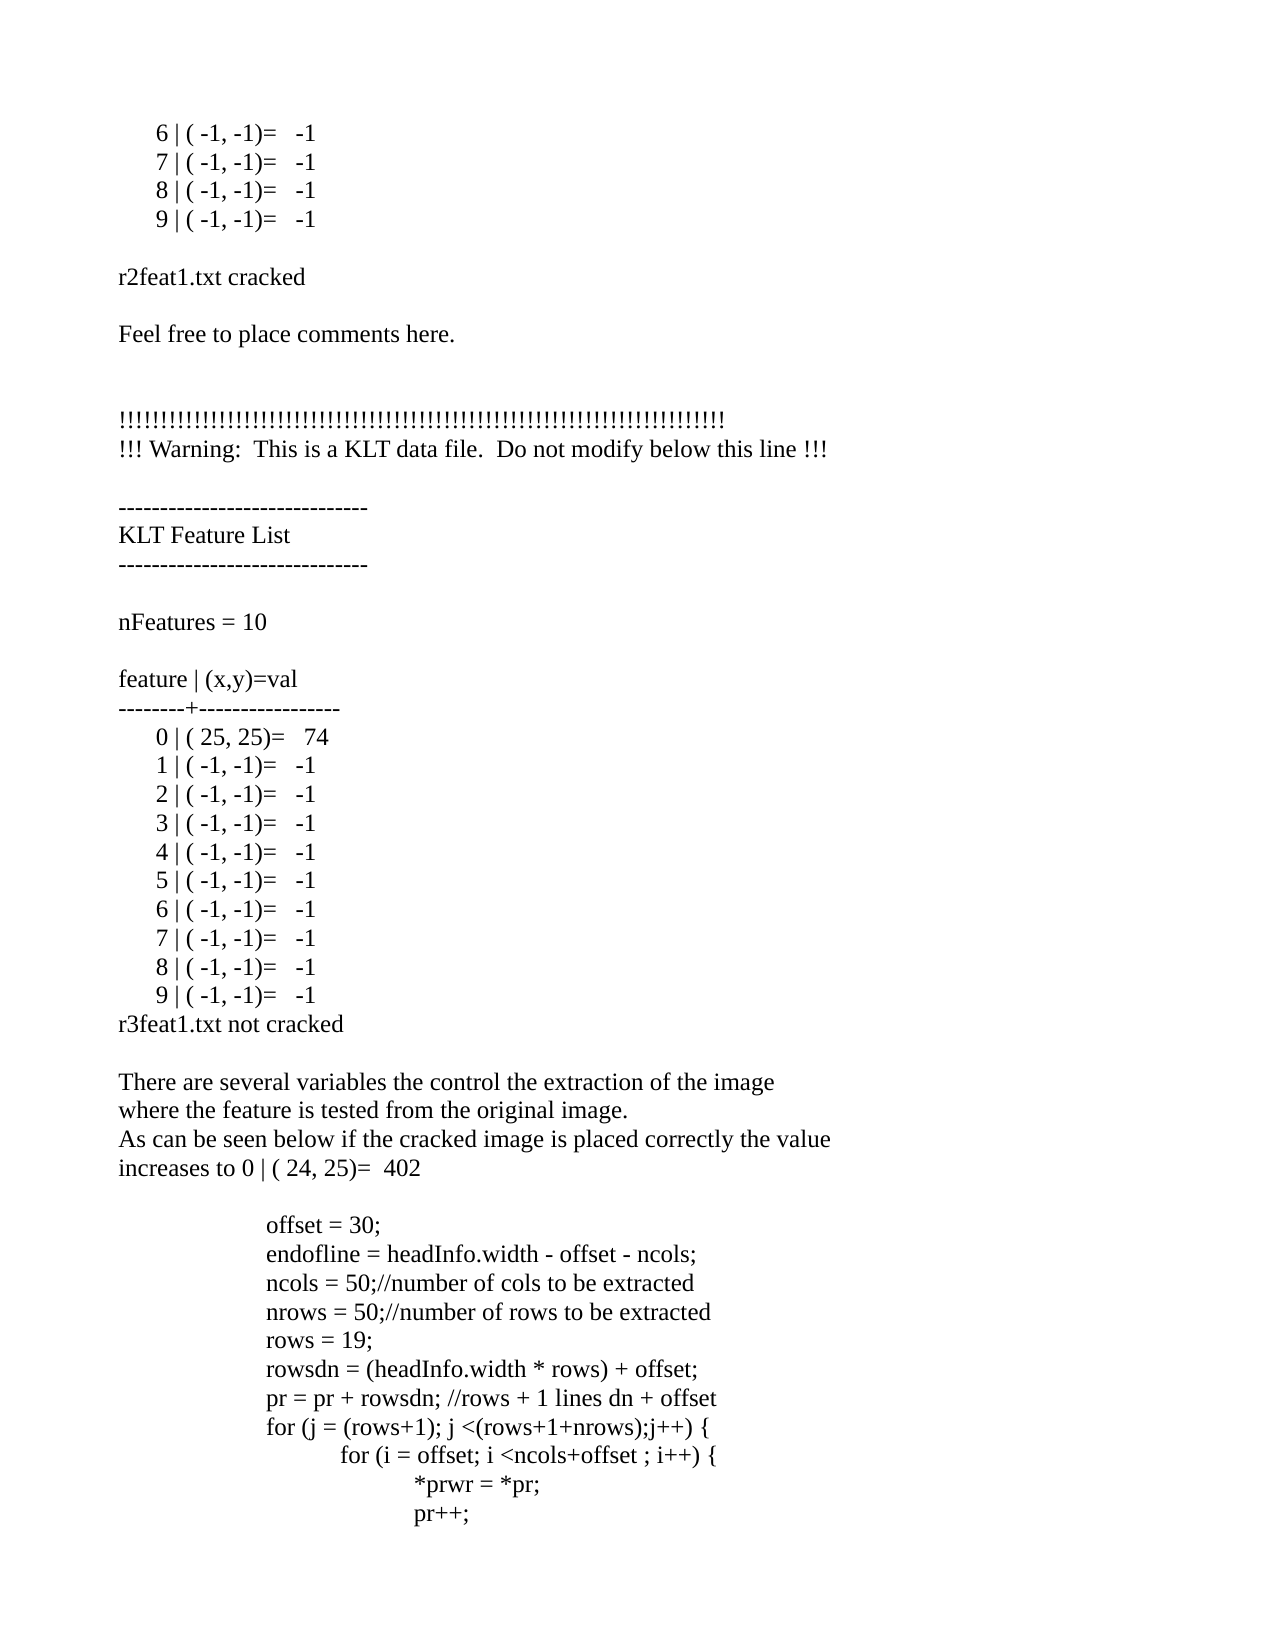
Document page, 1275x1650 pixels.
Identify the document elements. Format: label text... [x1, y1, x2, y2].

text As can be seen below if the cracked image is placed correctly the value [118, 1124, 1157, 1153]
text 9 | ( -1, -1)= -1 [118, 981, 1157, 1009]
text for (i = offset; i <ncols+offset ; i++) { [118, 1441, 1157, 1469]
text endofline = headInfo.width - offset - ncols; [118, 1239, 1157, 1268]
text 8 | ( -1, -1)= -1 [118, 952, 1157, 981]
text 0 | ( 25, 25)= 74 [118, 722, 1157, 751]
text feature | (x,y)=val [118, 664, 1157, 693]
text Feel free to place comments here. [118, 319, 1157, 348]
text --------+----------------- [118, 693, 1157, 722]
text !!! Warning: This is a KLT data file. Do not modify below this line !!! [118, 434, 1157, 463]
text rowsdn = (headInfo.width * rows) + offset; [118, 1354, 1157, 1383]
text pr++; [118, 1498, 1157, 1527]
text There are several variables the control the extraction of the image [118, 1067, 1157, 1096]
text 1 | ( -1, -1)= -1 [118, 751, 1157, 779]
text where the feature is tested from the original image. [118, 1096, 1157, 1124]
text offset = 30; [118, 1211, 1157, 1239]
text KLT Feature List [118, 521, 1157, 549]
text 8 | ( -1, -1)= -1 [118, 176, 1157, 204]
text !!!!!!!!!!!!!!!!!!!!!!!!!!!!!!!!!!!!!!!!!!!!!!!!!!!!!!!!!!!!!!!!!!!!!!!!! [118, 406, 1157, 434]
text ncols = 50;//number of cols to be extracted [118, 1268, 1157, 1297]
text 6 | ( -1, -1)= -1 [118, 894, 1157, 923]
text r3feat1.txt not cracked [118, 1009, 1157, 1038]
text increases to 0 | ( 24, 25)= 402 [118, 1153, 1157, 1182]
text nrows = 50;//number of rows to be extracted [118, 1297, 1157, 1326]
text ------------------------------ [118, 549, 1157, 578]
text 7 | ( -1, -1)= -1 [118, 923, 1157, 952]
text rows = 19; [118, 1326, 1157, 1354]
text ------------------------------ [118, 492, 1157, 521]
text 7 | ( -1, -1)= -1 [118, 147, 1157, 176]
text nFeatures = 10 [118, 607, 1157, 636]
text pr = pr + rowsdn; //rows + 1 lines dn + offset [118, 1383, 1157, 1412]
text 5 | ( -1, -1)= -1 [118, 866, 1157, 894]
text for (j = (rows+1); j <(rows+1+nrows);j++) { [118, 1412, 1157, 1441]
text 2 | ( -1, -1)= -1 [118, 779, 1157, 808]
text *prwr = *pr; [118, 1469, 1157, 1498]
text r2feat1.txt cracked [118, 262, 1157, 291]
text 9 | ( -1, -1)= -1 [118, 204, 1157, 233]
text 6 | ( -1, -1)= -1 [118, 118, 1157, 147]
text 4 | ( -1, -1)= -1 [118, 837, 1157, 866]
text 3 | ( -1, -1)= -1 [118, 808, 1157, 837]
